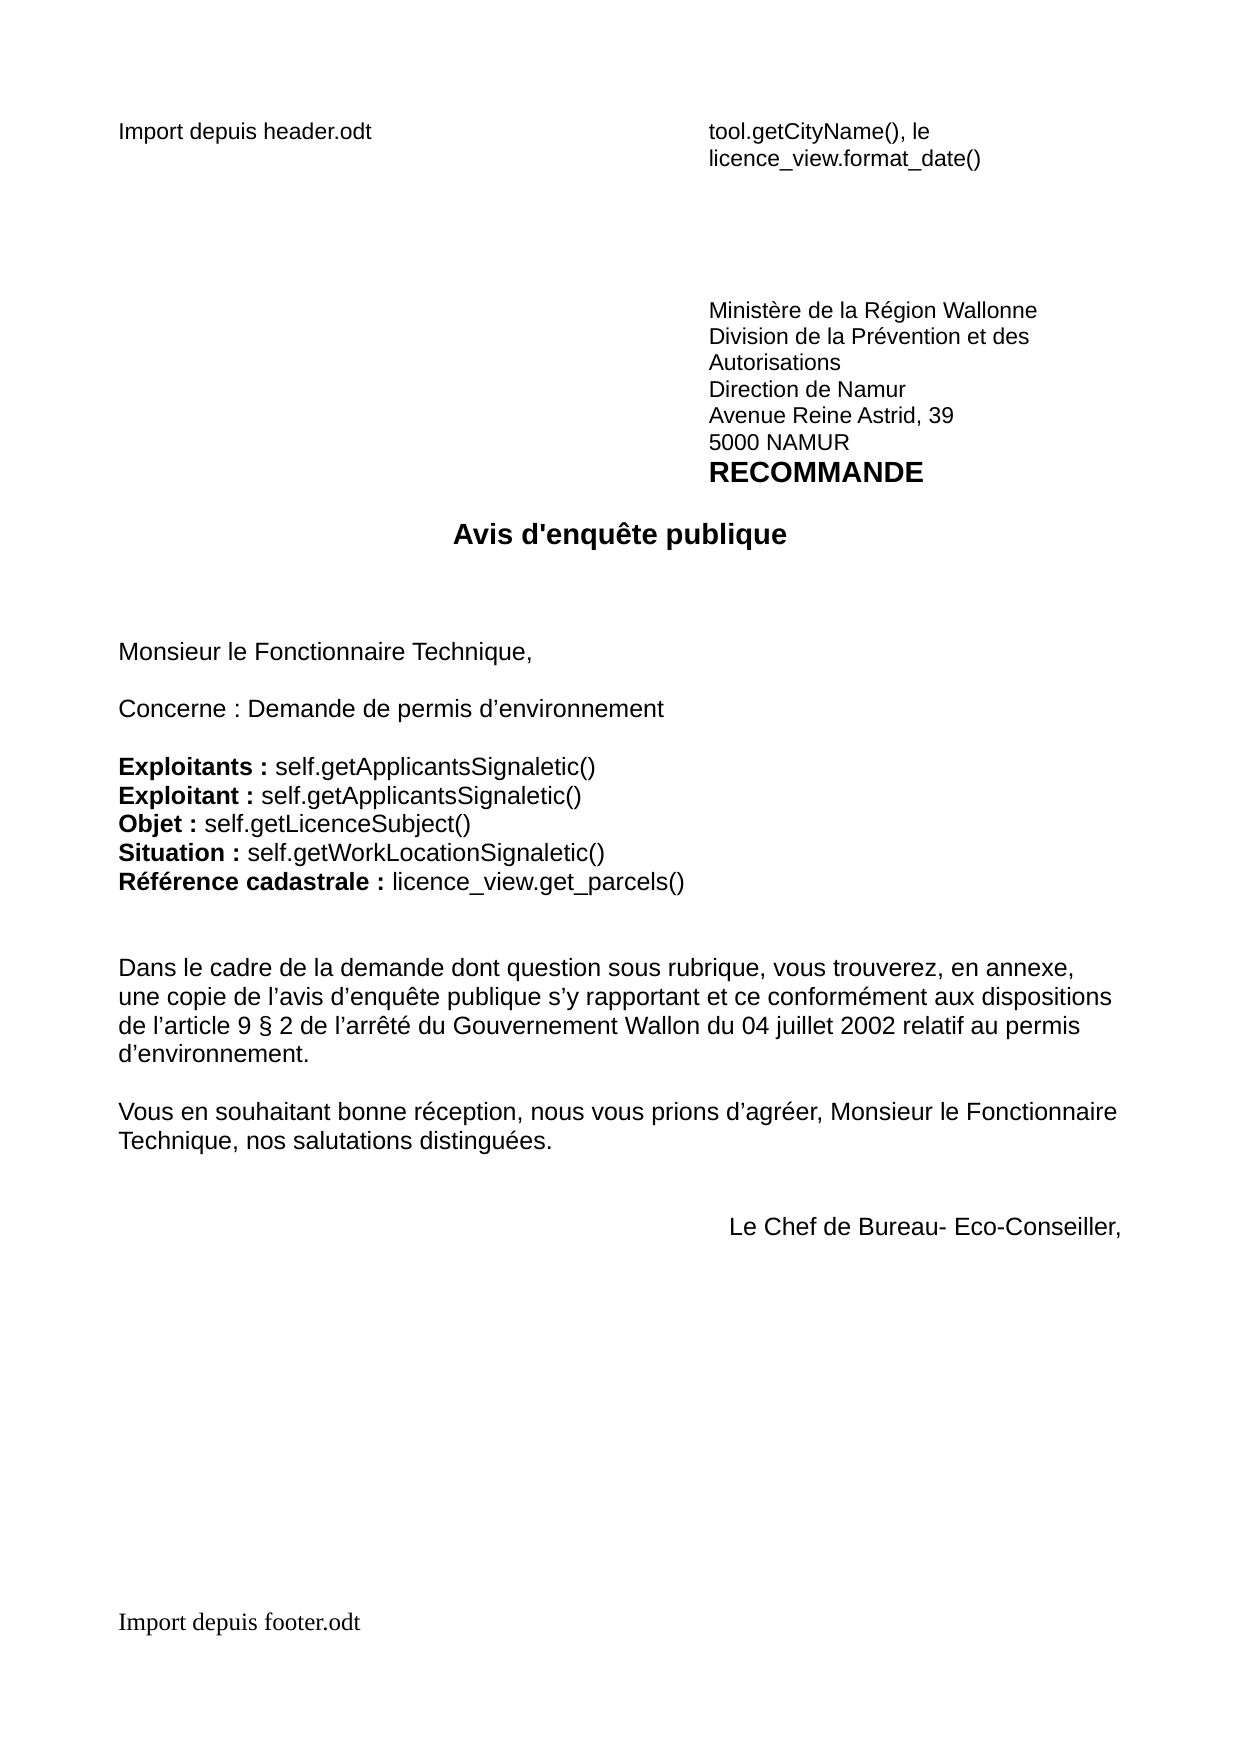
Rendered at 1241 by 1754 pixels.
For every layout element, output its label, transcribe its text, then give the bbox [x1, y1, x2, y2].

text Dans le cadre de la demande dont question sous rubrique, vous trouverez, en annexe, une copie de l’avis d’enquête publique s’y rapportant et ce conformément aux dispositions de l’article 9 § 2 de l’arrêté du Gouvernement Wallon du 04 juillet 2002 relatif au permis d’environnement. [118, 953, 1122, 1068]
text Situation : self.getWorkLocationSignaletic() [118, 838, 1122, 867]
text Référence cadastrale : licence_view.get_parcels() [118, 867, 1122, 896]
table_header tool.getCityName(), le licence_view.format_date() Ministère de la Région Wallonne Division de la Prévention et des Autorisations Direction de Namur Avenue Reine Astrid, 39 5000 NAMUR RECOMMANDE [709, 118, 1123, 488]
text Le Chef de Bureau- Eco-Conseiller, [118, 1212, 1122, 1241]
text Monsieur le Fonctionnaire Technique, [118, 637, 1122, 666]
title Avis d'enquête publique [118, 517, 1122, 551]
text Exploitant : self.getApplicantsSignaletic() [118, 781, 1122, 809]
text Exploitants : self.getApplicantsSignaletic() [118, 752, 1122, 781]
text Concerne : Demande de permis d’environnement [118, 694, 1122, 723]
table_header Import depuis header.odt [118, 118, 708, 488]
text Vous en souhaitant bonne réception, nous vous prions d’agréer, Monsieur le Fonctionnaire Technique, nos salutations distinguées. [118, 1097, 1122, 1154]
text Objet : self.getLicenceSubject() [118, 809, 1122, 838]
